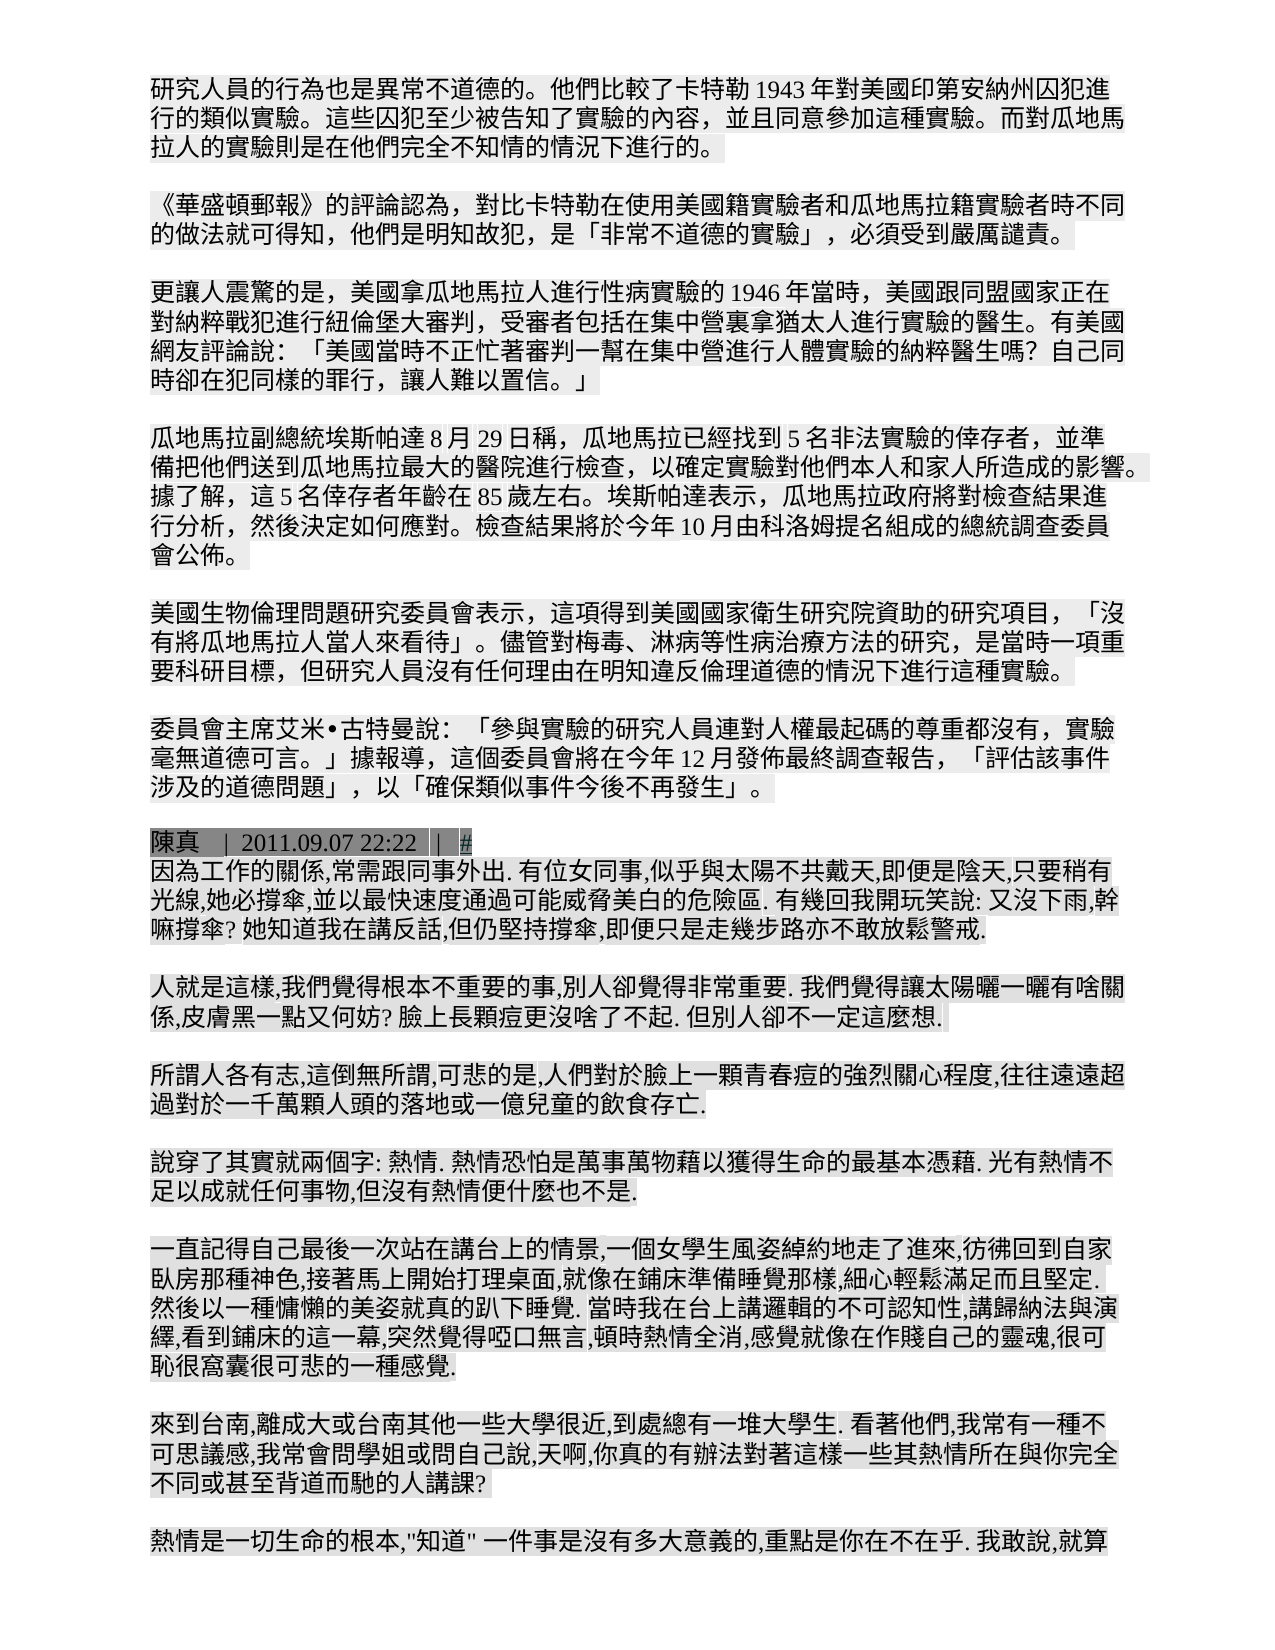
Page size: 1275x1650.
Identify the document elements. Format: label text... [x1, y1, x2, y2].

text 因為工作的關係,常需跟同事外出. 有位女同事,似乎與太陽不共戴天,即便是陰天,只要稍有光線,她必撐傘,並以最快速度通過可能威脅美白的危險區. 有幾回我開玩笑說: 又沒下雨,幹嘛撐傘? 她知道我在講反話,但仍堅持撐傘,即便只是走幾步路亦不敢放鬆警戒. 人就是這樣,我們覺得根本不重要的事,別人卻覺得非常重要. 我們覺得讓太陽曬一曬有啥關係,皮膚黑一點又何妨? 臉上長顆痘更沒啥了不起. 但別人卻不一定這麼想. 所謂人各有志,這倒無所謂,可悲的是,人們對於臉上一顆青春痘的強烈關心程度,往往遠遠超過對於一千萬顆人頭的落地或一億兒童的飲食存亡. 說穿了其實就兩個字: 熱情. 熱情恐怕是萬事萬物藉以獲得生命的最基本憑藉. 光有熱情不足以成就任何事物,但沒有熱情便什麼也不是. 一直記得自己最後一次站在講台上的情景,一個女學生風姿綽約地走了進來,彷彿回到自家臥房那種神色,接著馬上開始打理桌面,就像在鋪床準備睡覺那樣,細心輕鬆滿足而且堅定. 然後以一種慵懶的美姿就真的趴下睡覺. 當時我在台上講邏輯的不可認知性,講歸納法與演繹,看到鋪床的這一幕,突然覺得啞口無言,頓時熱情全消,感覺就像在作賤自己的靈魂,很可恥很窩囊很可悲的一種感覺. 來到台南,離成大或台南其他一些大學很近,到處總有一堆大學生. 看著他們,我常有一種不可思議感,我常會問學姐或問自己說,天啊,你真的有辦法對著這樣一些其熱情所在與你完全不同或甚至背道而馳的人講課? 熱情是一切生命的根本,"知道" 一件事是沒有多大意義的,重點是你在不在乎. 我敢說,就算 [150, 857, 1125, 1556]
text 還會有人對美國有一絲一毫的崇拜或景仰嗎? 那你可能要懷疑一下自己的基本美感。 http://www.nownews.com/2011/09/06/91-2740722.htm 恐怖！美在瓜地馬拉進行性病活人實驗 2500人感染！ NOWnews.com 今日新聞網 2011年9月6日 20:00 國際中心／綜合報導 瓜地馬拉醫療學會說，美國上世紀40年代在瓜國進行的性傳染病(STD)實驗，感染人數可能高達2500人。他們並且說，美國當年進行的這項實驗，危害程度遠大於先前認知。 美國日前公佈調查報告說，為測試盤尼西林藥效，共有1300名瓜地馬拉人在不知情下感染性病。報告並說，美國科學家當時自知違反道德。 這宗恐怖秘辛在去年五月曝光。美國總統歐巴馬在10月時被迫就此事向瓜國總統科洛姆道歉，強調這種行為「違反了美國人的價值觀」，並下令組成生物倫理問題研究委員會對事件展開深入調查。美國國務卿希拉蕊、衛生與公眾服務部長西貝利厄斯也聯合發表了道歉聲明。 瓜地馬拉政府調查委員會成員梅吉亞(Car los Mejia)上周四接受BBC訪問時說，有充分證據顯示，進行實驗當時，美國和瓜地馬拉當局共同合作，而且至少有9名瓜地馬拉醫生參與其事。 60年前，成千上百名瓜地馬拉監獄囚犯與妓女發生性關係後感染梅毒，隨後接受青黴素治療。這些囚犯不知道，他們已淪為美國醫學工作者的實驗品。60年後，這段黑暗歷史由美國人自己揭開，瓜地馬拉總統稱之為「違反人道的犯罪」。瓜地馬拉政府還表示要將美國以違反人道罪行送上國際法庭。 六十年後發現塵封檔案 根據美國生物倫理問題研究總統委員會8月29日公佈的初步報告，為了測試青黴素能否治癒及預防性病，美國研究人員竟然在1946年至1948年故意讓 1300多名瓜地馬拉囚犯、精神病患者和性工作者染上淋病、梅毒和軟性下疳等性病，其中只有大約700人得到某種治療。截至1953年底，共有83名實驗對象死亡。 這一令人髮指的醜聞最早於去年曝光。在閱讀已故醫生約翰•卡特勒(John Cutler)留下的檔案文件時，美國衛斯里學院從事女性和醫學史研究的專家蘇珊•利維爾比(Susan Reverby)驚訝地發現，卡特勒曾於上世紀40年代在瓜地馬拉的監獄裏秘密進行人體實驗。利維爾比說，在得知這一驚天秘聞後，自己「差點兒從椅子上跌下來」，怎麼也無法相信會有這種事。 根據資料顯示，這項由約翰•卡特勒主導的恐怖計劃實於1946年至1948年實施，試驗體為瓜地馬拉囚犯、士兵和精神病患者，他們中的一些人被故意安排與妓女進行「不潔」性交，以便感染性病。 注射陰莖、臉、脊椎強迫染病 當得知某些囚犯仍沒有感染上性病，試驗人員則拿帶有病毒的注射器劃破他們的陰莖或臉，甚至進行脊柱穿刺注射。負責調查此次醜聞的生物倫理問題委員會主席艾米•古德曼認為，如此骯髒的項目居然由官方資助，這是美國官方醫學研究史上最黑暗的一頁。而這些人類白老鼠對實驗目的毫不知情。這些實驗對象有的接受了青黴素治療，有的則沒有接受過任何治療。 《紐約時報》報導說，古德曼主持的委員會目前已研究了超過12.5萬頁文件，並已將結果送交瓜地馬拉，最終報告可能還需更多時間，但已披露的細節令人怵目驚心：一名女精神病人被故意感染梅毒，幾個月後才被注射青黴素，最終她因眼睛和尿道出血感染，搶救無效而死；另一名精神病患者頭骨中被注入梅毒桿菌，最終因腦膜炎發作而癱瘓。 類似實驗多達40餘次 利維爾比發現這些資料後，於去年5月在一次業內會議召開時曝光了這件事，隨後將自己的發現寫成報告。報告說：「美國公共衛生署醫生卡特勒曾在瓜地馬拉從事梅毒項目研究。當時，青黴素問世不久，公共衛生署想搞清楚它能否治愈梅毒早期感染，而不僅僅是預防這種疾病；這家機構還想知道多大劑量的青黴素可治愈梅毒，以及患者治愈後再次感染梅毒的途徑。」 美國新聞網站「公共記錄」發表文章稱，最新的曝光只是政府非法和不道德實驗醜聞的冰山一角，很多可怕的醜聞都還沒有揭示。這些可怕的非法實驗的名單很長，例如政府輻射實驗、海軍水手化學製劑實驗、人腦控制項目實驗、中央情報局和國防部在反恐戰爭中對敵方戰鬥人員的實驗等等，「國家安全」已經成為嚴重侵犯人權的藉口。 去年10月，也有美國政府官員透露，類似實驗不止在國外進行，在美國國內也發生過「十多次」。美國媒體今年2月爆料說，上世紀40至60年代，美國政府曾打著「研究治療方法和研發新型藥物」的旗號，對國內的囚犯和疾病患者進行了「高達40多次」的人體實驗，包括讓精神病患者感染肝炎病毒、讓囚犯感染流感病毒以及向慢性病患者注射癌細胞等。更令人憤慨的是，一些實驗僅僅出於研究人員的好奇，根本沒有任何成果可言。 一些媒體報道了美國在「拿自己人做試驗」與「拿瓜地馬拉人做實驗」時的區別對待。英國《衛報》稱，美國生物倫理問題委員會指出，在那個特殊時期，卡特勒的實驗並不是唯一的，其他研究人員也曾拿人當白老鼠進行實驗。 實驗當時美國審納粹 卻犯下同樣罪刑 但是隨著實驗的細節進一步曝光，委員會成員的結論是，即便是放在當時的歷史背景下，研究人員的行為也是異常不道德的。他們比較了卡特勒1943年對美國印第安納州囚犯進行的類似實驗。這些囚犯至少被告知了實驗的內容，並且同意參加這種實驗。而對瓜地馬拉人的實驗則是在他們完全不知情的情況下進行的。 《華盛頓郵報》的評論認為，對比卡特勒在使用美國籍實驗者和瓜地馬拉籍實驗者時不同的做法就可得知，他們是明知故犯，是「非常不道德的實驗」，必須受到嚴厲譴責。 更讓人震驚的是，美國拿瓜地馬拉人進行性病實驗的1946年當時，美國跟同盟國家正在對納粹戰犯進行紐倫堡大審判，受審者包括在集中營裏拿猶太人進行實驗的醫生。有美國網友評論說：「美國當時不正忙著審判一幫在集中營進行人體實驗的納粹醫生嗎？自己同時卻在犯同樣的罪行，讓人難以置信。」 瓜地馬拉副總統埃斯帕達8月29日稱，瓜地馬拉已經找到5名非法實驗的倖存者，並準備把他們送到瓜地馬拉最大的醫院進行檢查，以確定實驗對他們本人和家人所造成的影響。據了解，這5名倖存者年齡在85歲左右。埃斯帕達表示，瓜地馬拉政府將對檢查結果進行分析，然後決定如何應對。檢查結果將於今年10月由科洛姆提名組成的總統調查委員會公佈。 美國生物倫理問題研究委員會表示，這項得到美國國家衛生研究院資助的研究項目，「沒有將瓜地馬拉人當人來看待」。儘管對梅毒、淋病等性病治療方法的研究，是當時一項重要科研目標，但研究人員沒有任何理由在明知違反倫理道德的情況下進行這種實驗。 委員會主席艾米•古特曼說：「參與實驗的研究人員連對人權最起碼的尊重都沒有，實驗毫無道德可言。」據報導，這個委員會將在今年12月發佈最終調查報告，「評估該事件涉及的道德問題」，以「確保類似事件今後不再發生」。 [150, 75, 1125, 803]
text 陳真 | 2011.09.07 22:22 | # [150, 828, 1125, 857]
